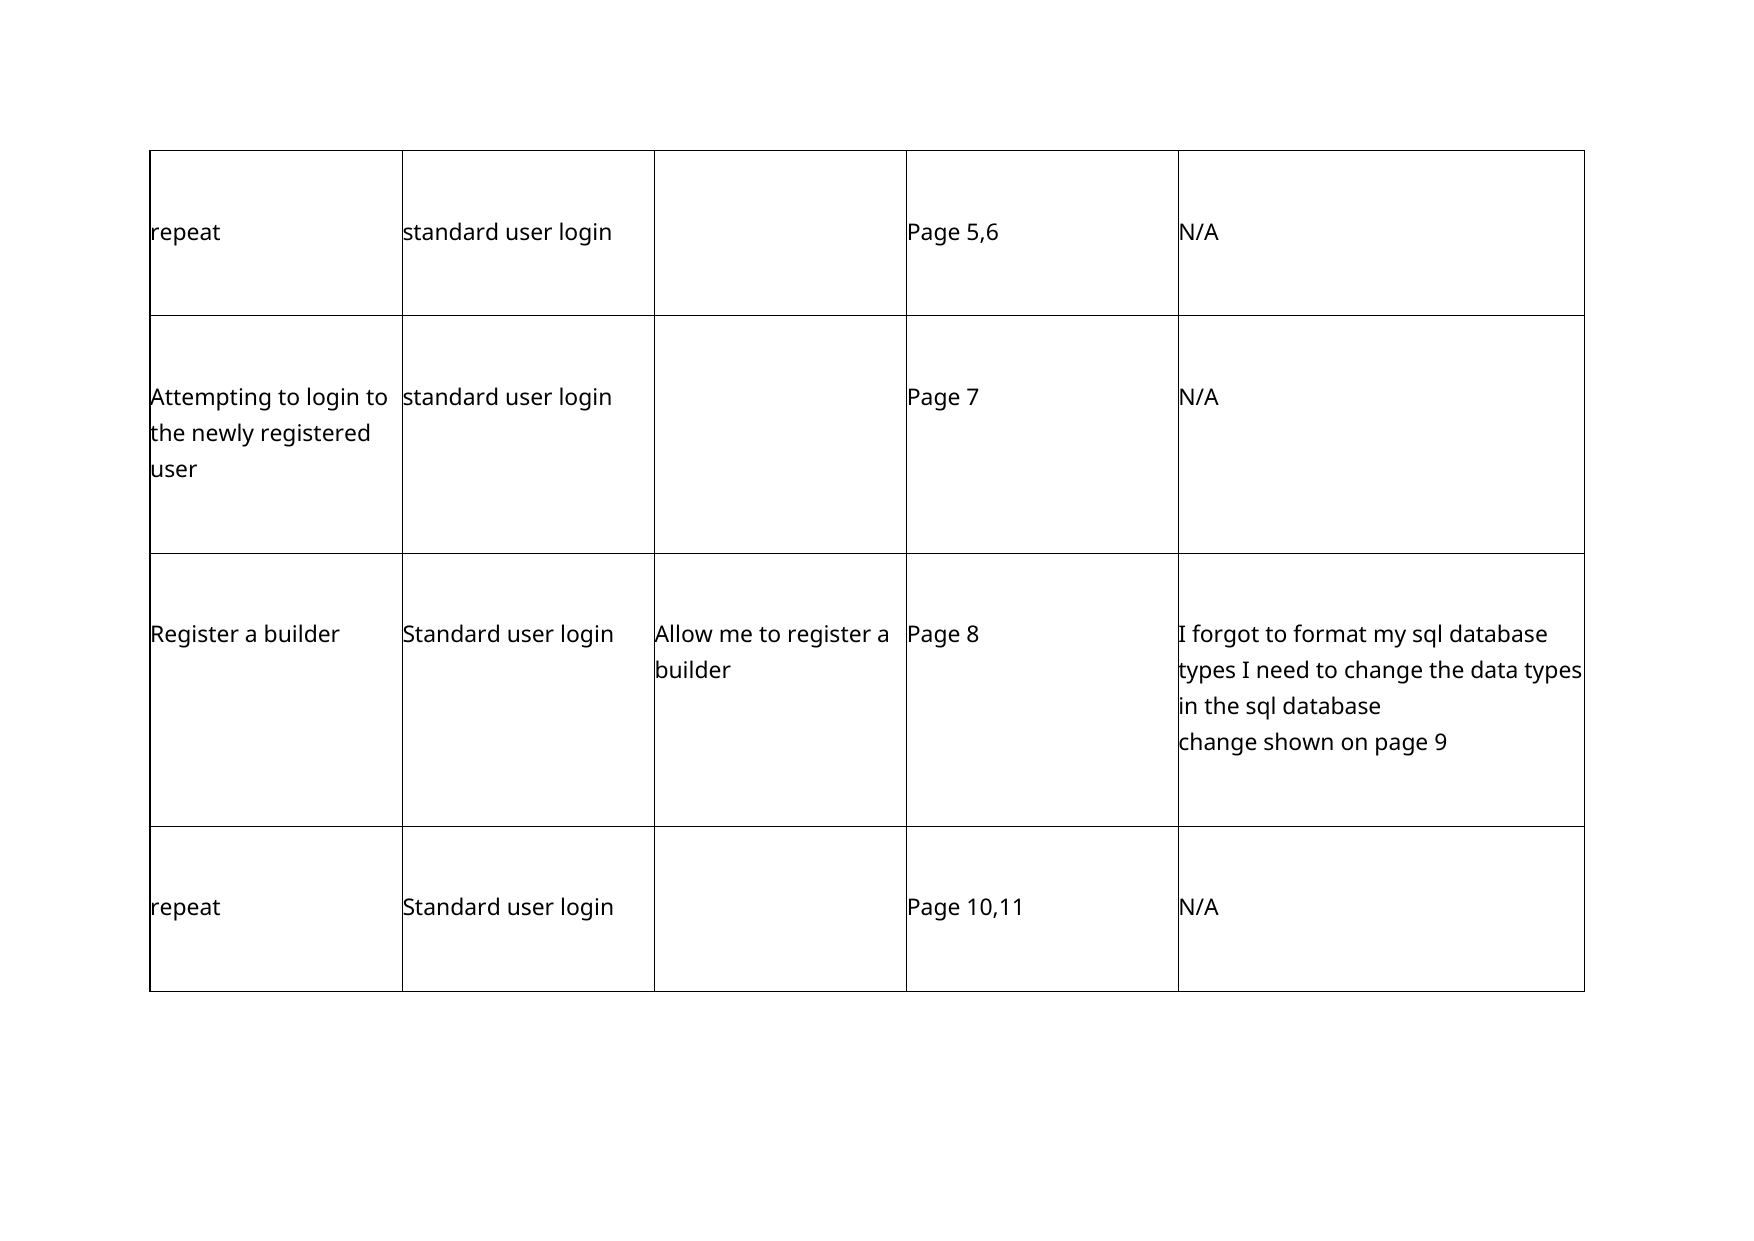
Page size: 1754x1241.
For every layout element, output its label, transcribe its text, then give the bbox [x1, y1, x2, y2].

table_cell Standard user login [403, 827, 654, 991]
table_cell N/A [1179, 827, 1584, 991]
table_cell Page 7 [907, 316, 1178, 552]
table_cell [655, 316, 906, 552]
table_cell Page 10,11 [907, 827, 1178, 991]
table_cell repeat [151, 827, 402, 991]
table_cell Page 5,6 [907, 151, 1178, 315]
table_cell N/A [1179, 151, 1584, 315]
table_cell I forgot to format my sql database types I need to change the data types in the sql database change shown on page 9 [1179, 554, 1584, 826]
table_cell N/A [1179, 316, 1584, 552]
table_cell Attempting to login to the newly registered user [151, 316, 402, 552]
table_cell standard user login [403, 151, 654, 315]
table_cell standard user login [403, 316, 654, 552]
table_cell [655, 151, 906, 315]
table_cell Allow me to register a builder [655, 554, 906, 826]
table_cell repeat [151, 151, 402, 315]
table_cell Standard user login [403, 554, 654, 826]
table_cell [655, 827, 906, 991]
table_cell Register a builder [151, 554, 402, 826]
table_cell Page 8 [907, 554, 1178, 826]
